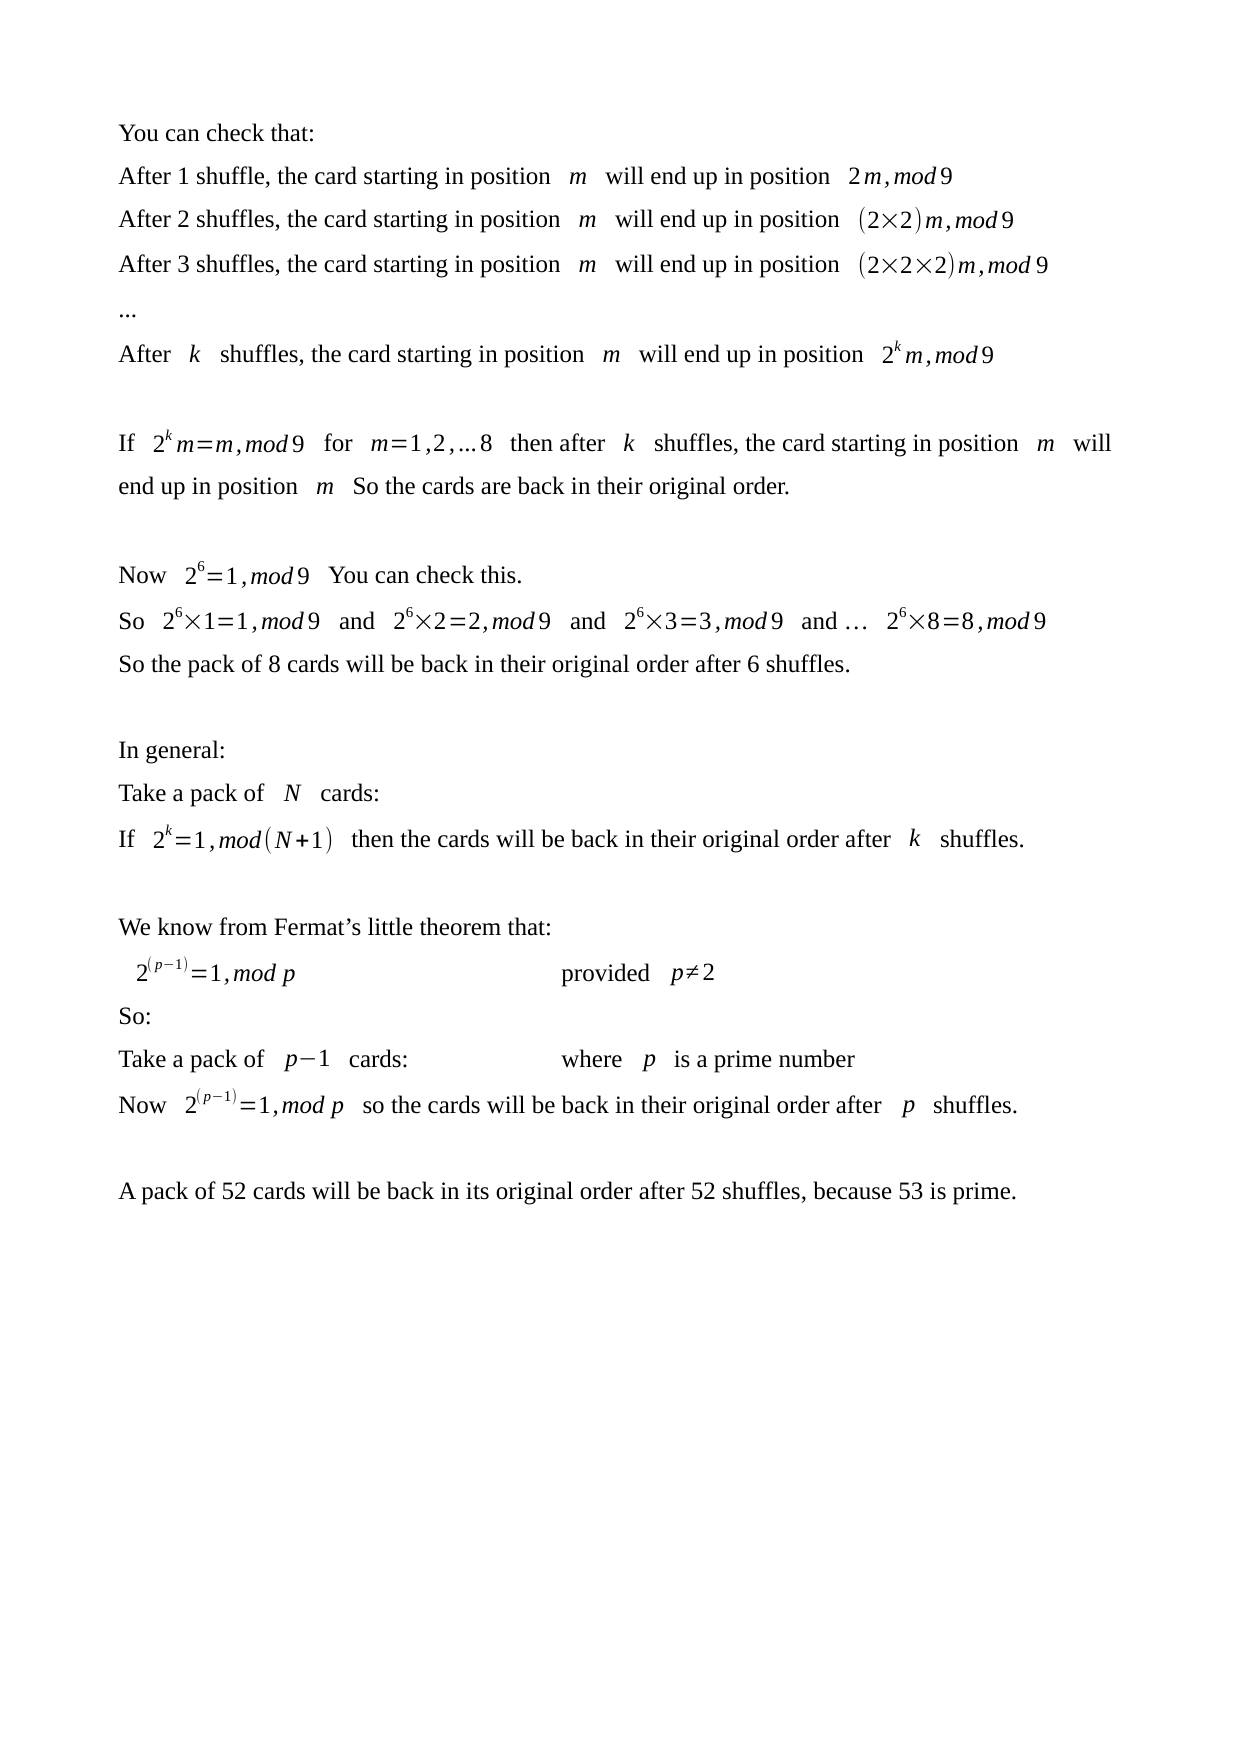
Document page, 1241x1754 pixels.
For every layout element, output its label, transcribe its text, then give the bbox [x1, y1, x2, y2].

text After 2 shuffles, the card starting in positionwill end up in position [118, 204, 1122, 235]
text Take a pack ofcards: [118, 778, 1122, 807]
text A pack of 52 cards will be back in its original order after 52 shuffles, because 53 is prime. [118, 1176, 1122, 1205]
text After 3 shuffles, the card starting in positionwill end up in position [118, 249, 1122, 279]
text Take a pack ofcards: whereis a prime number [118, 1044, 1122, 1073]
text Soandandand … [118, 603, 1122, 634]
text Ifforthen aftershuffles, the card starting in positionwill end up in positionSo the cards are back in their original order. [118, 426, 1122, 500]
text ... [118, 294, 1122, 323]
text We know from Fermat’s little theorem that: [118, 912, 1122, 941]
text You can check that: [118, 118, 1122, 147]
text So the pack of 8 cards will be back in their original order after 6 shuffles. [118, 649, 1122, 678]
text Nowso the cards will be back in their original order aftershuffles. [118, 1087, 1122, 1119]
text Ifthen the cards will be back in their original order aftershuffles. [118, 821, 1122, 854]
text So: [118, 1001, 1122, 1030]
text In general: [118, 735, 1122, 764]
text Aftershuffles, the card starting in positionwill end up in position [118, 337, 1122, 368]
text provided [118, 955, 1122, 987]
text After 1 shuffle, the card starting in positionwill end up in position [118, 161, 1122, 190]
text NowYou can check this. [118, 558, 1122, 589]
